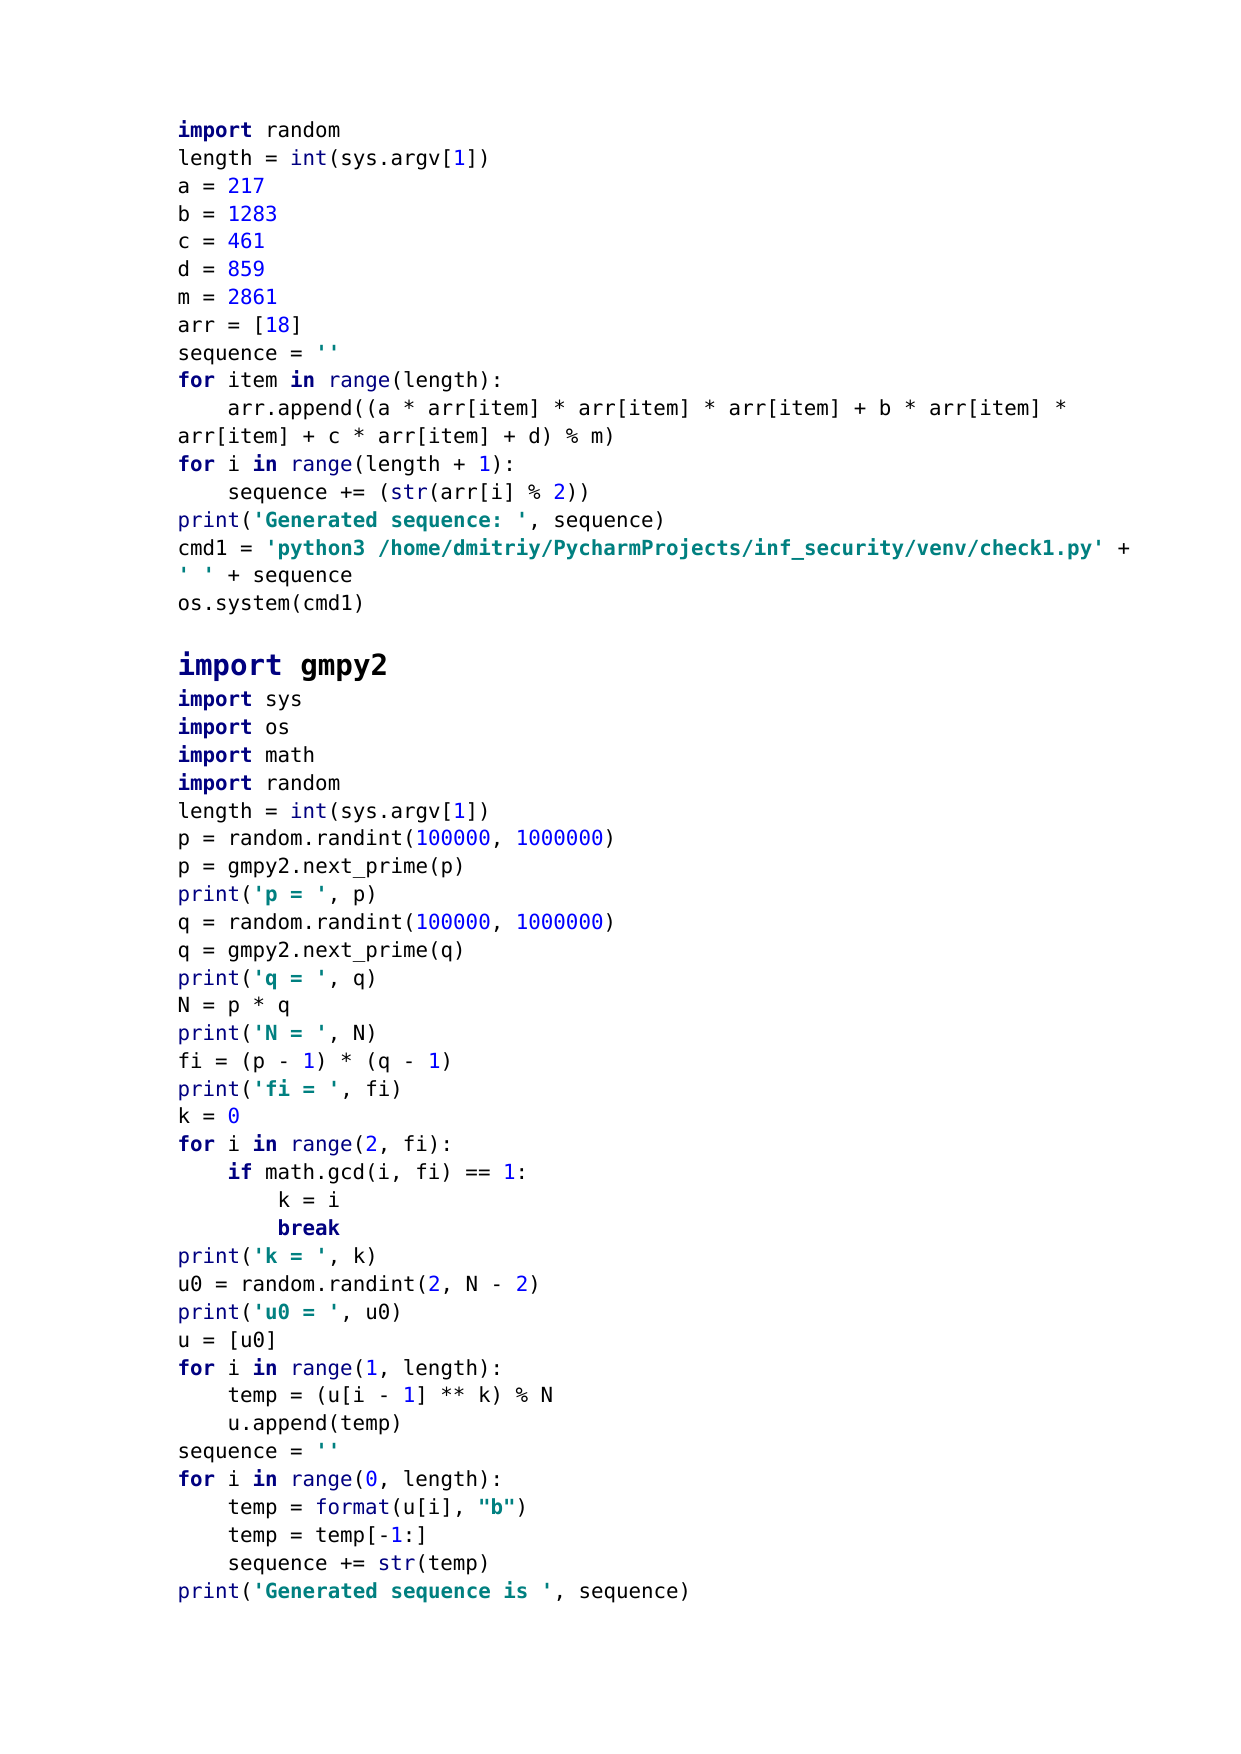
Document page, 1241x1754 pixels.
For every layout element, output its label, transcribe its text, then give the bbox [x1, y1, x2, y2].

text import math [177, 743, 1152, 767]
text sequence = '' [177, 341, 1152, 365]
text import sys [177, 687, 1152, 712]
text break [177, 1216, 1152, 1241]
text q = gmpy2.next_prime(q) [177, 938, 1152, 962]
text q = random.randint(100000, 1000000) [177, 910, 1152, 934]
text for i in range(0, length): [177, 1467, 1152, 1491]
text p = random.randint(100000, 1000000) [177, 826, 1152, 851]
text print('fi = ', fi) [177, 1077, 1152, 1101]
text sequence = '' [177, 1439, 1152, 1464]
text temp = temp[-1:] [177, 1523, 1152, 1547]
text for item in range(length): [177, 368, 1152, 393]
text import random [177, 771, 1152, 795]
text c = 461 [177, 229, 1152, 254]
text k = i [177, 1188, 1152, 1212]
text for i in range(length + 1): [177, 452, 1152, 476]
text length = int(sys.argv[1]) [177, 146, 1152, 170]
text import os [177, 715, 1152, 739]
text fi = (p - 1) * (q - 1) [177, 1049, 1152, 1073]
text cmd1 = 'python3 /home/dmitriy/PycharmProjects/inf_security/venv/check1.py' + ' ' + sequence [177, 536, 1152, 588]
text arr.append((a * arr[item] * arr[item] * arr[item] + b * arr[item] * arr[item] + c * arr[item] + d) % m) [177, 396, 1152, 448]
text for i in range(1, length): [177, 1356, 1152, 1380]
text temp = (u[i - 1] ** k) % N [177, 1383, 1152, 1408]
text import random [177, 118, 1152, 142]
text for i in range(2, fi): [177, 1132, 1152, 1157]
text d = 859 [177, 257, 1152, 281]
text a = 217 [177, 174, 1152, 198]
text import gmpy2 [177, 648, 1152, 682]
text print('Generated sequence: ', sequence) [177, 508, 1152, 532]
text length = int(sys.argv[1]) [177, 799, 1152, 823]
text temp = format(u[i], "b") [177, 1495, 1152, 1519]
text arr = [18] [177, 313, 1152, 337]
text m = 2861 [177, 285, 1152, 309]
text u = [u0] [177, 1328, 1152, 1352]
text sequence += (str(arr[i] % 2)) [177, 480, 1152, 504]
text print('q = ', q) [177, 966, 1152, 990]
text u.append(temp) [177, 1411, 1152, 1436]
text os.system(cmd1) [177, 591, 1152, 615]
text print('Generated sequence is ', sequence) [177, 1579, 1152, 1603]
text print('N = ', N) [177, 1021, 1152, 1045]
text b = 1283 [177, 202, 1152, 226]
text k = 0 [177, 1104, 1152, 1129]
text N = p * q [177, 993, 1152, 1018]
text u0 = random.randint(2, N - 2) [177, 1272, 1152, 1296]
text print('k = ', k) [177, 1244, 1152, 1268]
text print('p = ', p) [177, 882, 1152, 906]
text sequence += str(temp) [177, 1551, 1152, 1575]
text if math.gcd(i, fi) == 1: [177, 1160, 1152, 1184]
text p = gmpy2.next_prime(p) [177, 854, 1152, 878]
text print('u0 = ', u0) [177, 1300, 1152, 1324]
